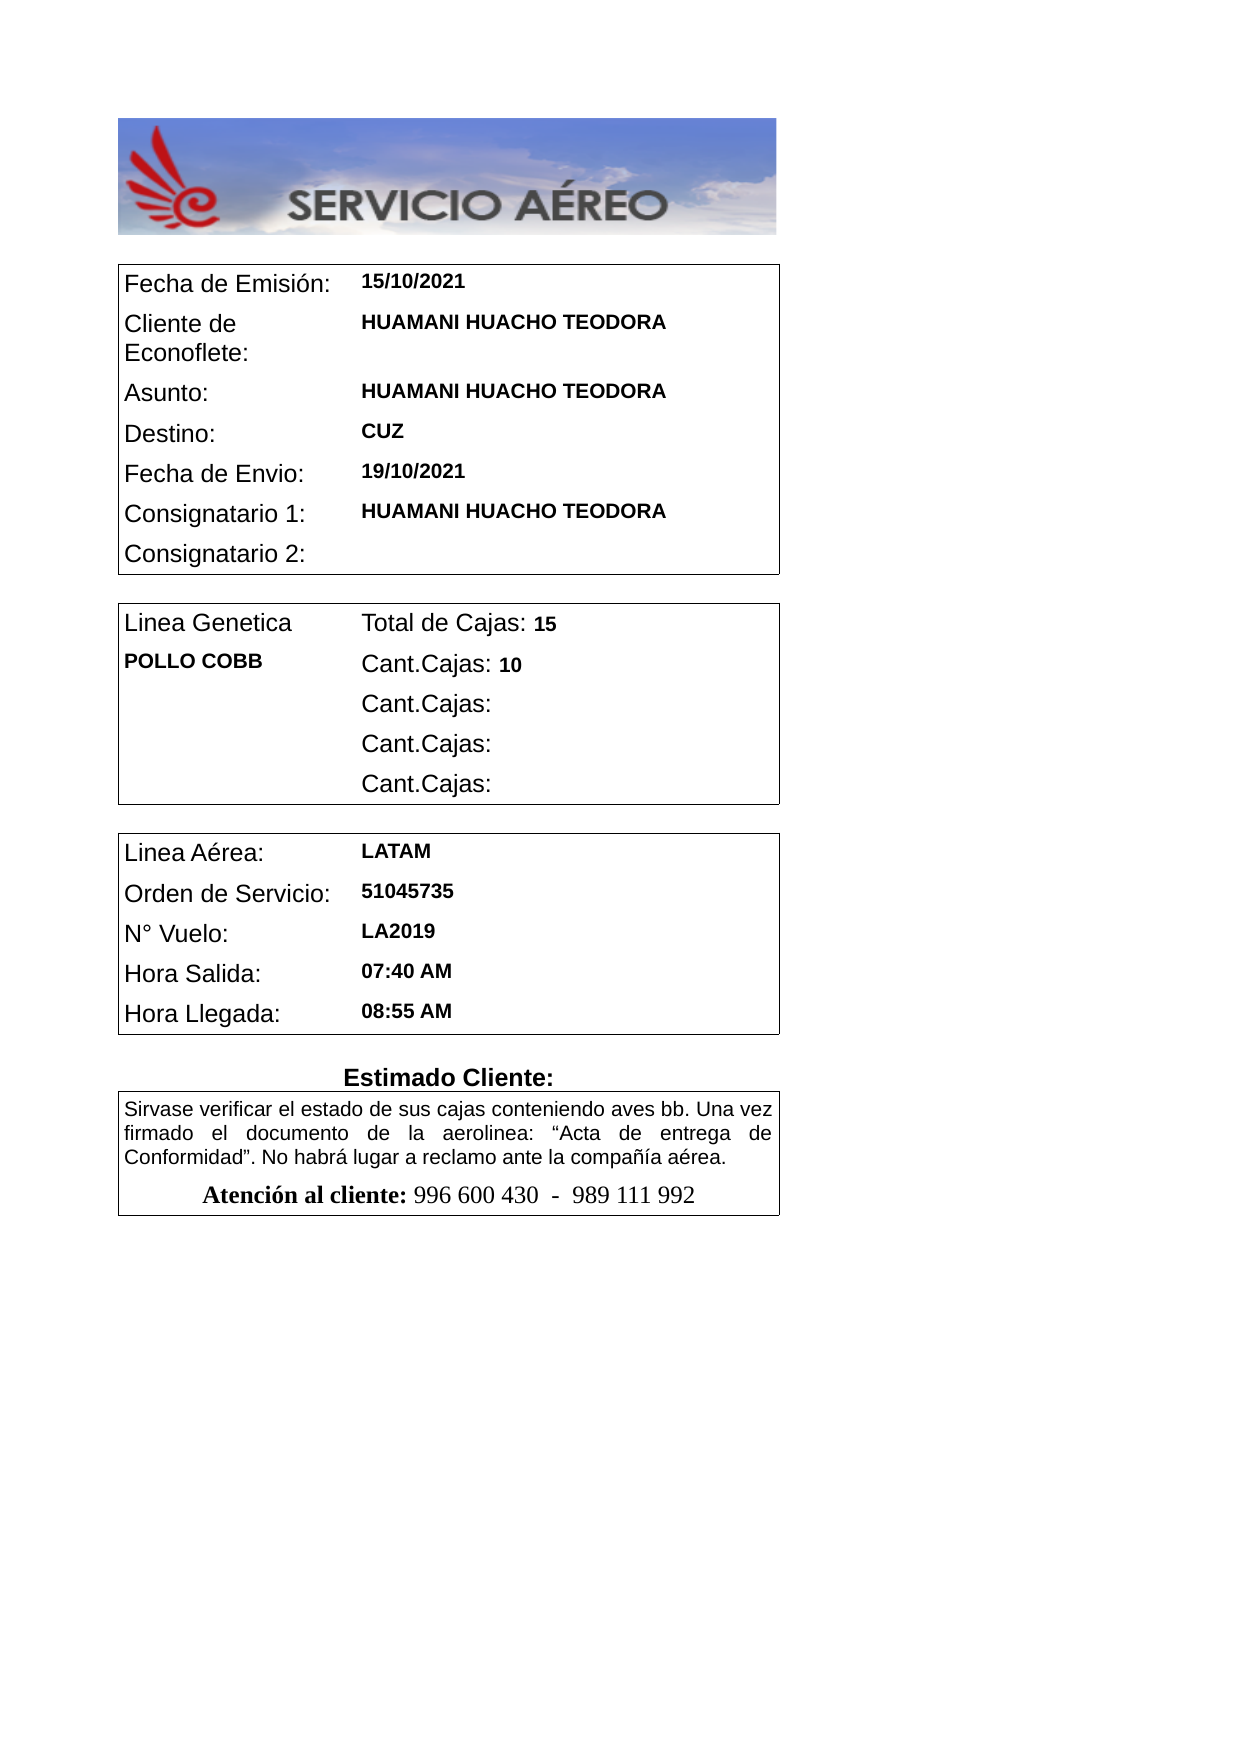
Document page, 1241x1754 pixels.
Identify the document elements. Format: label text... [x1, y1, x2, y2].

table_cell Orden de Servicio: [119, 873, 356, 913]
table_cell HUAMANI HUACHO TEODORA [356, 304, 779, 373]
table_cell [356, 534, 779, 574]
table_cell [119, 764, 356, 804]
table_cell 07:40 AM [356, 953, 779, 993]
table_cell LA2019 [356, 913, 779, 953]
table_cell LATAM [356, 834, 779, 873]
picture [118, 118, 777, 235]
table_cell 08:55 AM [356, 994, 779, 1034]
table_cell Destino: [119, 413, 356, 453]
table_cell Atención al cliente: 996 600 430 - 989 111 992 [119, 1175, 779, 1215]
table_cell Linea Aérea: [119, 834, 356, 873]
table_cell Cant.Cajas: [356, 723, 779, 763]
table_cell Total de Cajas: 15 [356, 604, 779, 643]
table_cell Cant.Cajas: [356, 683, 779, 723]
table_cell Cant.Cajas: 10 [356, 643, 779, 683]
table_cell Cant.Cajas: [356, 764, 779, 804]
table_cell Asunto: [119, 373, 356, 413]
table_header 15/10/2021 [356, 265, 779, 304]
table_cell Hora Salida: [119, 953, 356, 993]
table_cell [118, 575, 356, 603]
table_cell Hora Llegada: [119, 994, 356, 1034]
table_cell [356, 805, 779, 833]
table_cell N° Vuelo: [119, 913, 356, 953]
table_cell 51045735 [356, 873, 779, 913]
table_cell [119, 723, 356, 763]
table_cell Consignatario 2: [119, 534, 356, 574]
table_cell HUAMANI HUACHO TEODORA [356, 493, 779, 533]
table_cell [356, 575, 779, 603]
table_cell CUZ [356, 413, 779, 453]
table_cell Cliente de Econoflete: [119, 304, 356, 373]
table_cell Consignatario 1: [119, 493, 356, 533]
table_cell 19/10/2021 [356, 453, 779, 493]
table_cell Fecha de Envio: [119, 453, 356, 493]
table_cell [118, 805, 356, 833]
table_cell HUAMANI HUACHO TEODORA [356, 373, 779, 413]
table_cell Sirvase verificar el estado de sus cajas conteniendo aves bb. Una vez firmado el documento de la aerolinea: “Acta de entrega de Conformidad”. No habrá lugar a reclamo ante la compañía aérea. [119, 1092, 779, 1175]
table_cell [119, 683, 356, 723]
table_cell Linea Genetica [119, 604, 356, 643]
table_cell Estimado Cliente: [118, 1035, 779, 1091]
table_header Fecha de Emisión: [119, 265, 356, 304]
table_cell POLLO COBB [119, 643, 356, 683]
